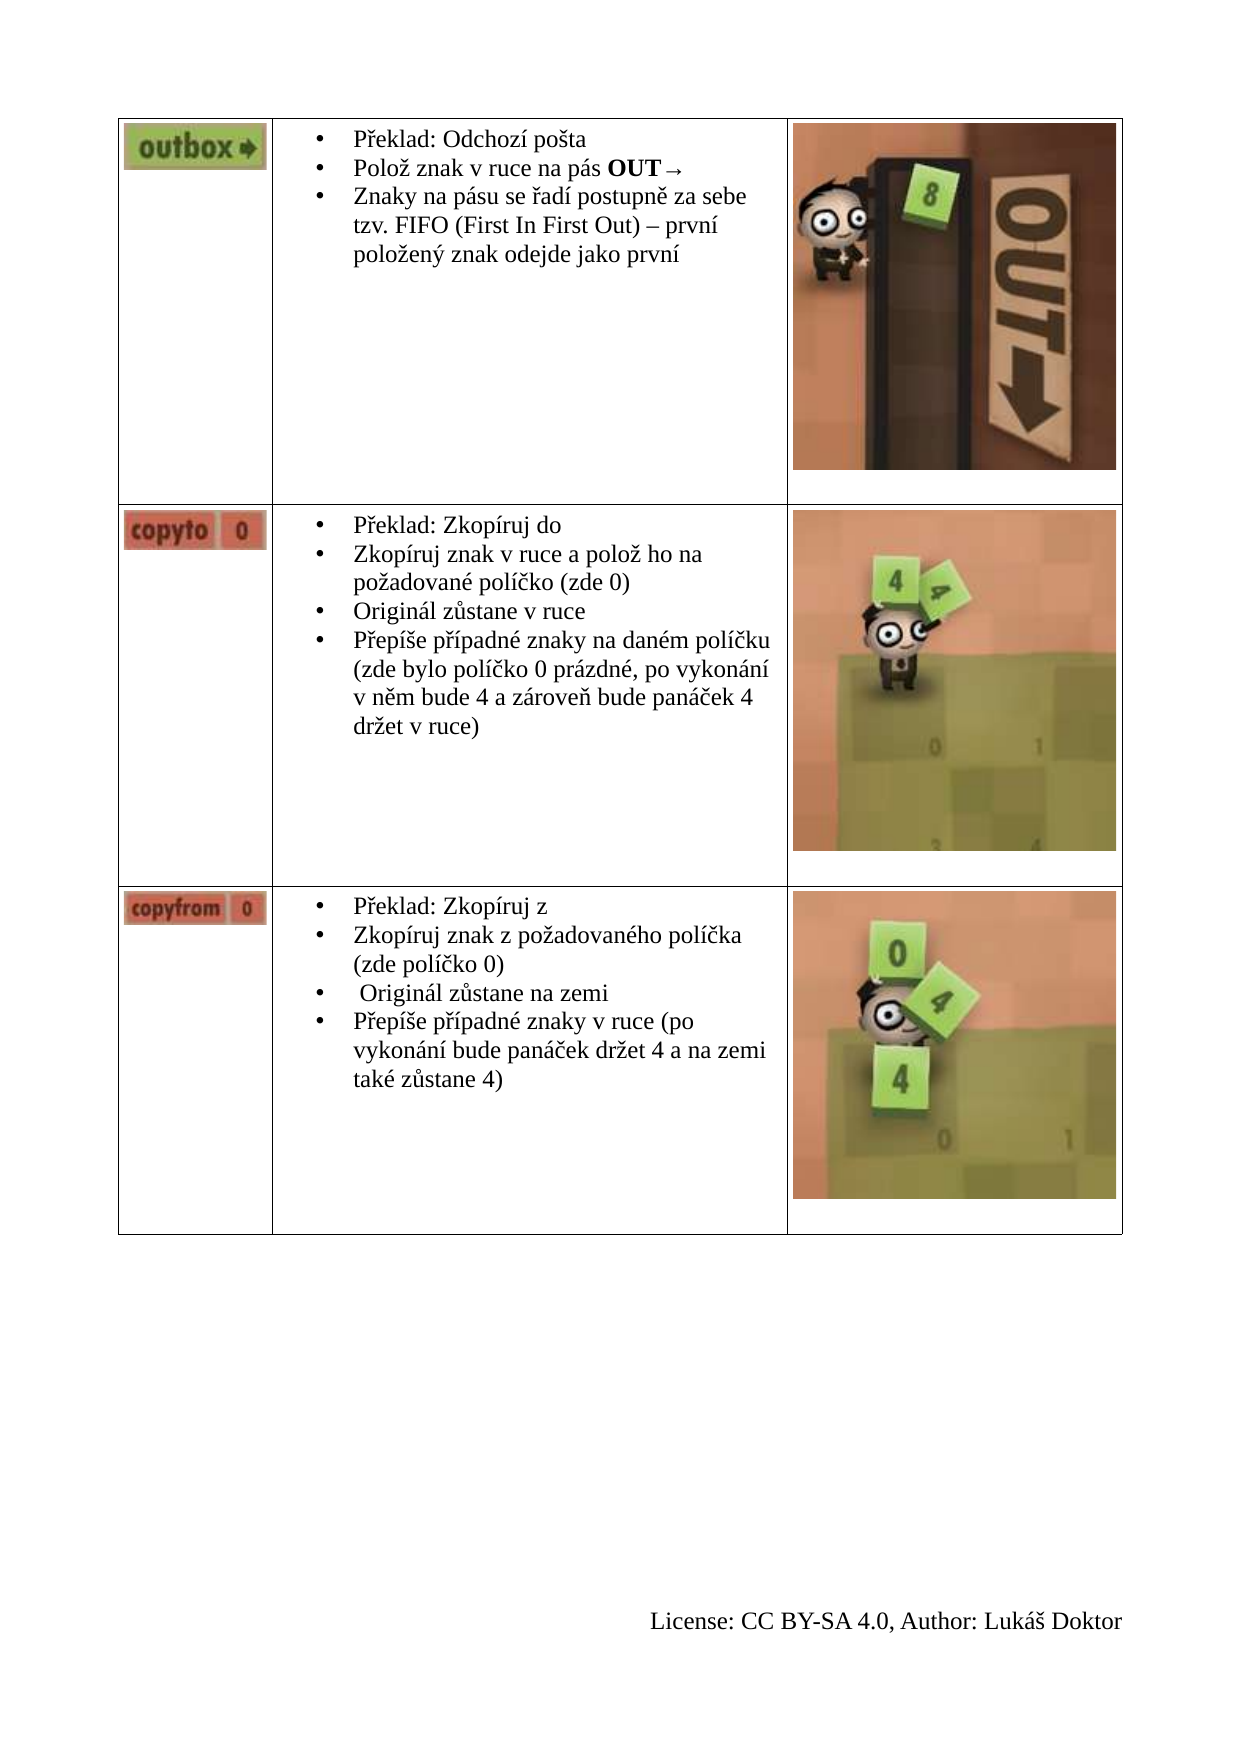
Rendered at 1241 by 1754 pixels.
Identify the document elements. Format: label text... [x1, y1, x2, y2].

table_cell [788, 505, 1122, 886]
picture [123, 510, 267, 550]
table_cell [788, 887, 1122, 1233]
picture [793, 510, 1117, 851]
picture [123, 891, 267, 925]
table_cell Překlad: Zkopíruj z Zkopíruj znak z požadovaného políčka (zde políčko 0) Originál zůstane na zemi Přepíše případné znaky v ruce (po vykonání bude panáček držet 4 a na zemi také zůstane 4) [273, 887, 787, 1233]
table_cell Překlad: Odchozí pošta Polož znak v ruce na pás OUT→ Znaky na pásu se řadí postupně za sebe tzv. FIFO (First In First Out) – první položený znak odejde jako první [273, 119, 787, 504]
table_cell Překlad: Zkopíruj do Zkopíruj znak v ruce a polož ho na požadované políčko (zde 0) Originál zůstane v ruce Přepíše případné znaky na daném políčku (zde bylo políčko 0 prázdné, po vykonání v něm bude 4 a zároveň bude panáček 4 držet v ruce) [273, 505, 787, 886]
table_cell [119, 505, 272, 886]
table_cell [788, 119, 1122, 504]
picture [793, 123, 1117, 470]
picture [123, 123, 267, 170]
table_cell [119, 887, 272, 1233]
table_cell [119, 119, 272, 504]
picture [793, 891, 1117, 1199]
